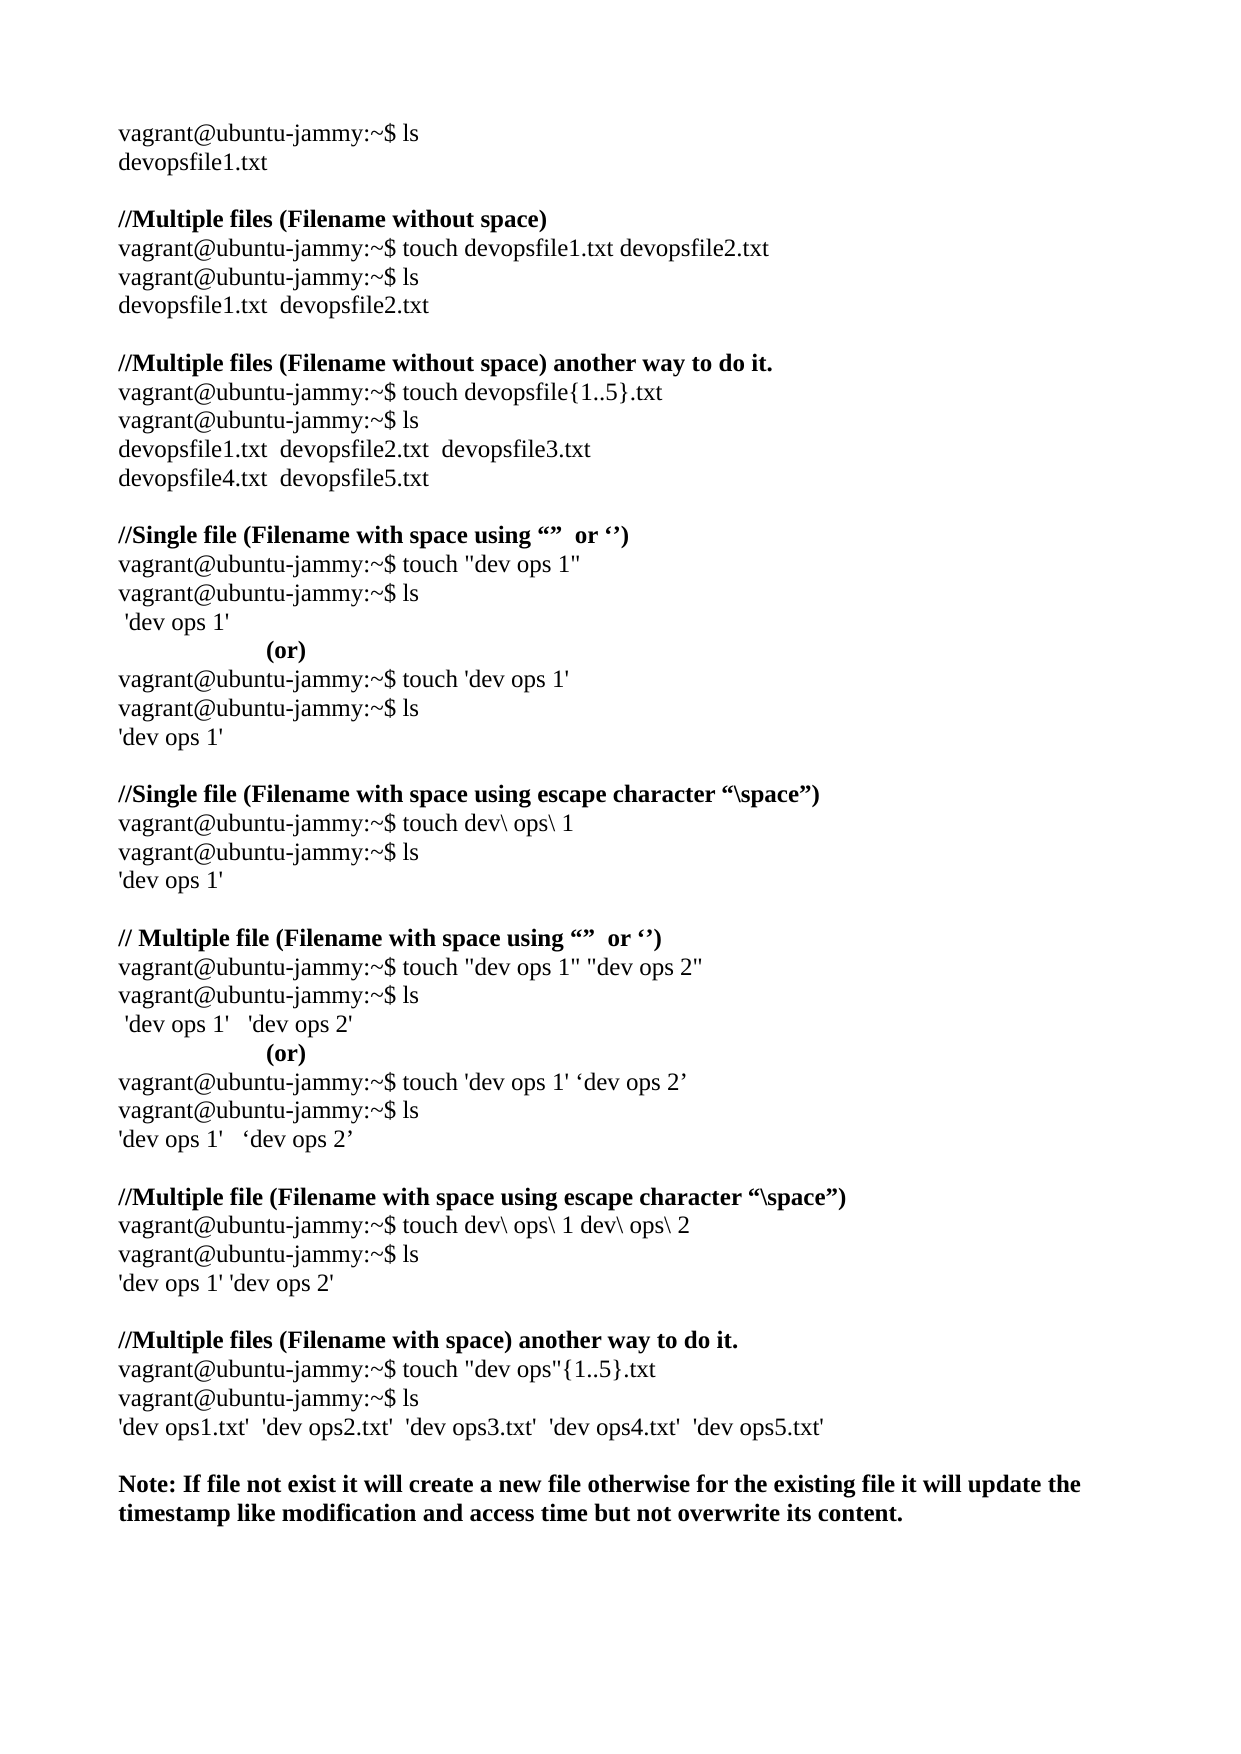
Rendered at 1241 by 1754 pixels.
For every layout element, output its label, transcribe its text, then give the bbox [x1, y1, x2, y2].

text vagrant@ubuntu-jammy:~$ touch dev\ ops\ 1 [118, 808, 1122, 837]
text vagrant@ubuntu-jammy:~$ ls [118, 693, 1122, 722]
text 'dev ops1.txt' 'dev ops2.txt' 'dev ops3.txt' 'dev ops4.txt' 'dev ops5.txt' [118, 1412, 1122, 1441]
text devopsfile1.txt [118, 147, 1122, 176]
text //Multiple file (Filename with space using escape character “\space”) [118, 1182, 1122, 1211]
text vagrant@ubuntu-jammy:~$ touch devopsfile1.txt devopsfile2.txt [118, 233, 1122, 262]
text vagrant@ubuntu-jammy:~$ touch "dev ops"{1..5}.txt [118, 1354, 1122, 1383]
text vagrant@ubuntu-jammy:~$ touch "dev ops 1" "dev ops 2" [118, 952, 1122, 981]
text devopsfile4.txt devopsfile5.txt [118, 463, 1122, 492]
text (or) [118, 1038, 1122, 1067]
text vagrant@ubuntu-jammy:~$ ls [118, 406, 1122, 434]
text vagrant@ubuntu-jammy:~$ touch dev\ ops\ 1 dev\ ops\ 2 [118, 1211, 1122, 1239]
text vagrant@ubuntu-jammy:~$ ls [118, 578, 1122, 607]
text vagrant@ubuntu-jammy:~$ ls [118, 837, 1122, 866]
text vagrant@ubuntu-jammy:~$ ls [118, 1239, 1122, 1268]
text vagrant@ubuntu-jammy:~$ ls [118, 1096, 1122, 1124]
text vagrant@ubuntu-jammy:~$ touch 'dev ops 1' ‘dev ops 2’ [118, 1067, 1122, 1096]
text Note: If file not exist it will create a new file otherwise for the existing file it will update the timestamp like modification and access time but not overwrite its content. [118, 1469, 1122, 1527]
text (or) [118, 636, 1122, 664]
text 'dev ops 1' 'dev ops 2' [118, 1009, 1122, 1038]
text vagrant@ubuntu-jammy:~$ ls [118, 1383, 1122, 1412]
text 'dev ops 1' [118, 866, 1122, 894]
text vagrant@ubuntu-jammy:~$ touch devopsfile{1..5}.txt [118, 377, 1122, 406]
text vagrant@ubuntu-jammy:~$ ls [118, 981, 1122, 1009]
text 'dev ops 1' ‘dev ops 2’ [118, 1124, 1122, 1153]
text vagrant@ubuntu-jammy:~$ ls [118, 262, 1122, 291]
text //Multiple files (Filename without space) [118, 204, 1122, 233]
text //Multiple files (Filename without space) another way to do it. [118, 348, 1122, 377]
text //Single file (Filename with space using escape character “\space”) [118, 779, 1122, 808]
text devopsfile1.txt devopsfile2.txt devopsfile3.txt [118, 434, 1122, 463]
text //Single file (Filename with space using “” or ‘’) [118, 521, 1122, 549]
text vagrant@ubuntu-jammy:~$ ls [118, 118, 1122, 147]
text 'dev ops 1' [118, 722, 1122, 751]
text // Multiple file (Filename with space using “” or ‘’) [118, 923, 1122, 952]
text devopsfile1.txt devopsfile2.txt [118, 291, 1122, 319]
text vagrant@ubuntu-jammy:~$ touch 'dev ops 1' [118, 664, 1122, 693]
text vagrant@ubuntu-jammy:~$ touch "dev ops 1" [118, 549, 1122, 578]
text 'dev ops 1' 'dev ops 2' [118, 1268, 1122, 1297]
text 'dev ops 1' [118, 607, 1122, 636]
text //Multiple files (Filename with space) another way to do it. [118, 1326, 1122, 1354]
